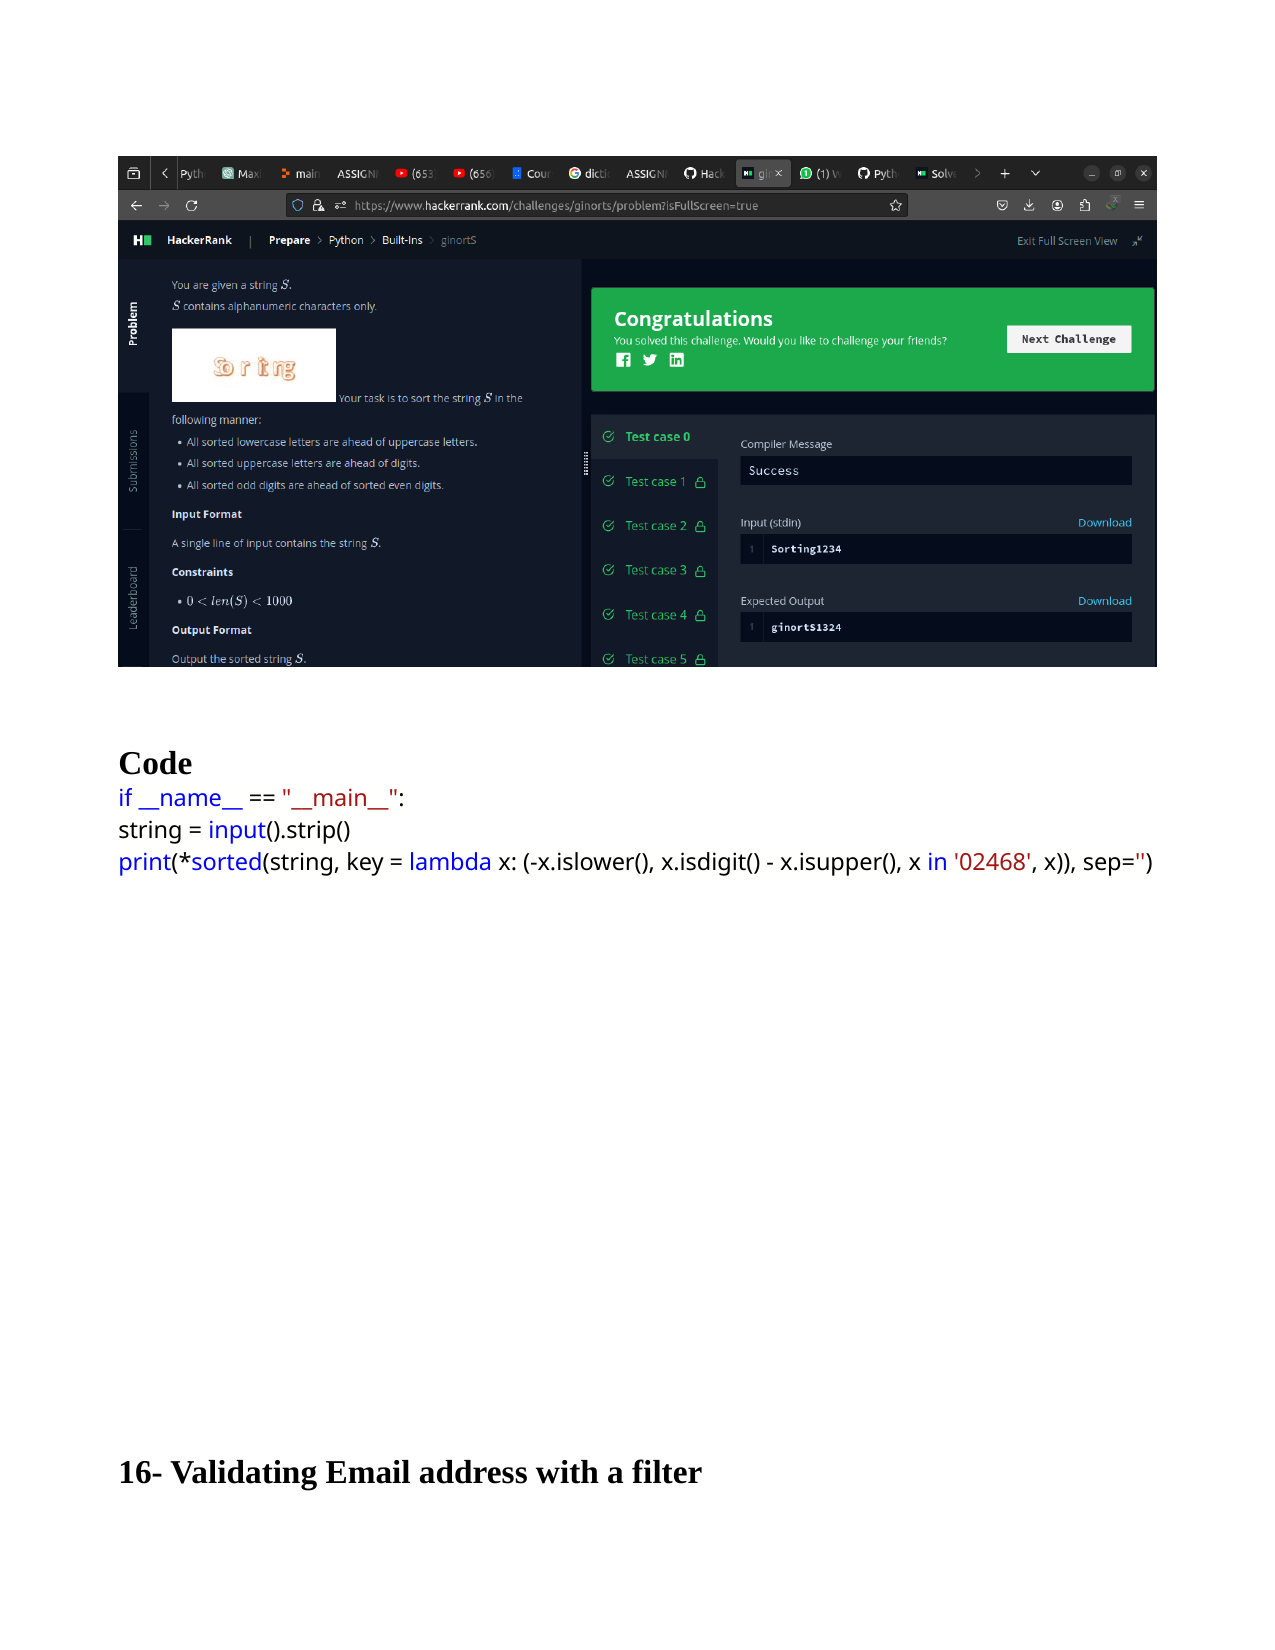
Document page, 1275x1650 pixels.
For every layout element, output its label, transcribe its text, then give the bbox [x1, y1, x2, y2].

text 16- Validating Email address with a filter [118, 1453, 1157, 1491]
picture [118, 156, 1157, 667]
text print(*sorted(string, key = lambda x: (-x.islower(), x.isdigit() - x.isupper(), x in '02468', x)), sep='') [118, 846, 1157, 878]
text Code [118, 743, 1157, 782]
text string = input().strip() [118, 814, 1157, 846]
text if __name__ == "__main__": [118, 782, 1157, 814]
